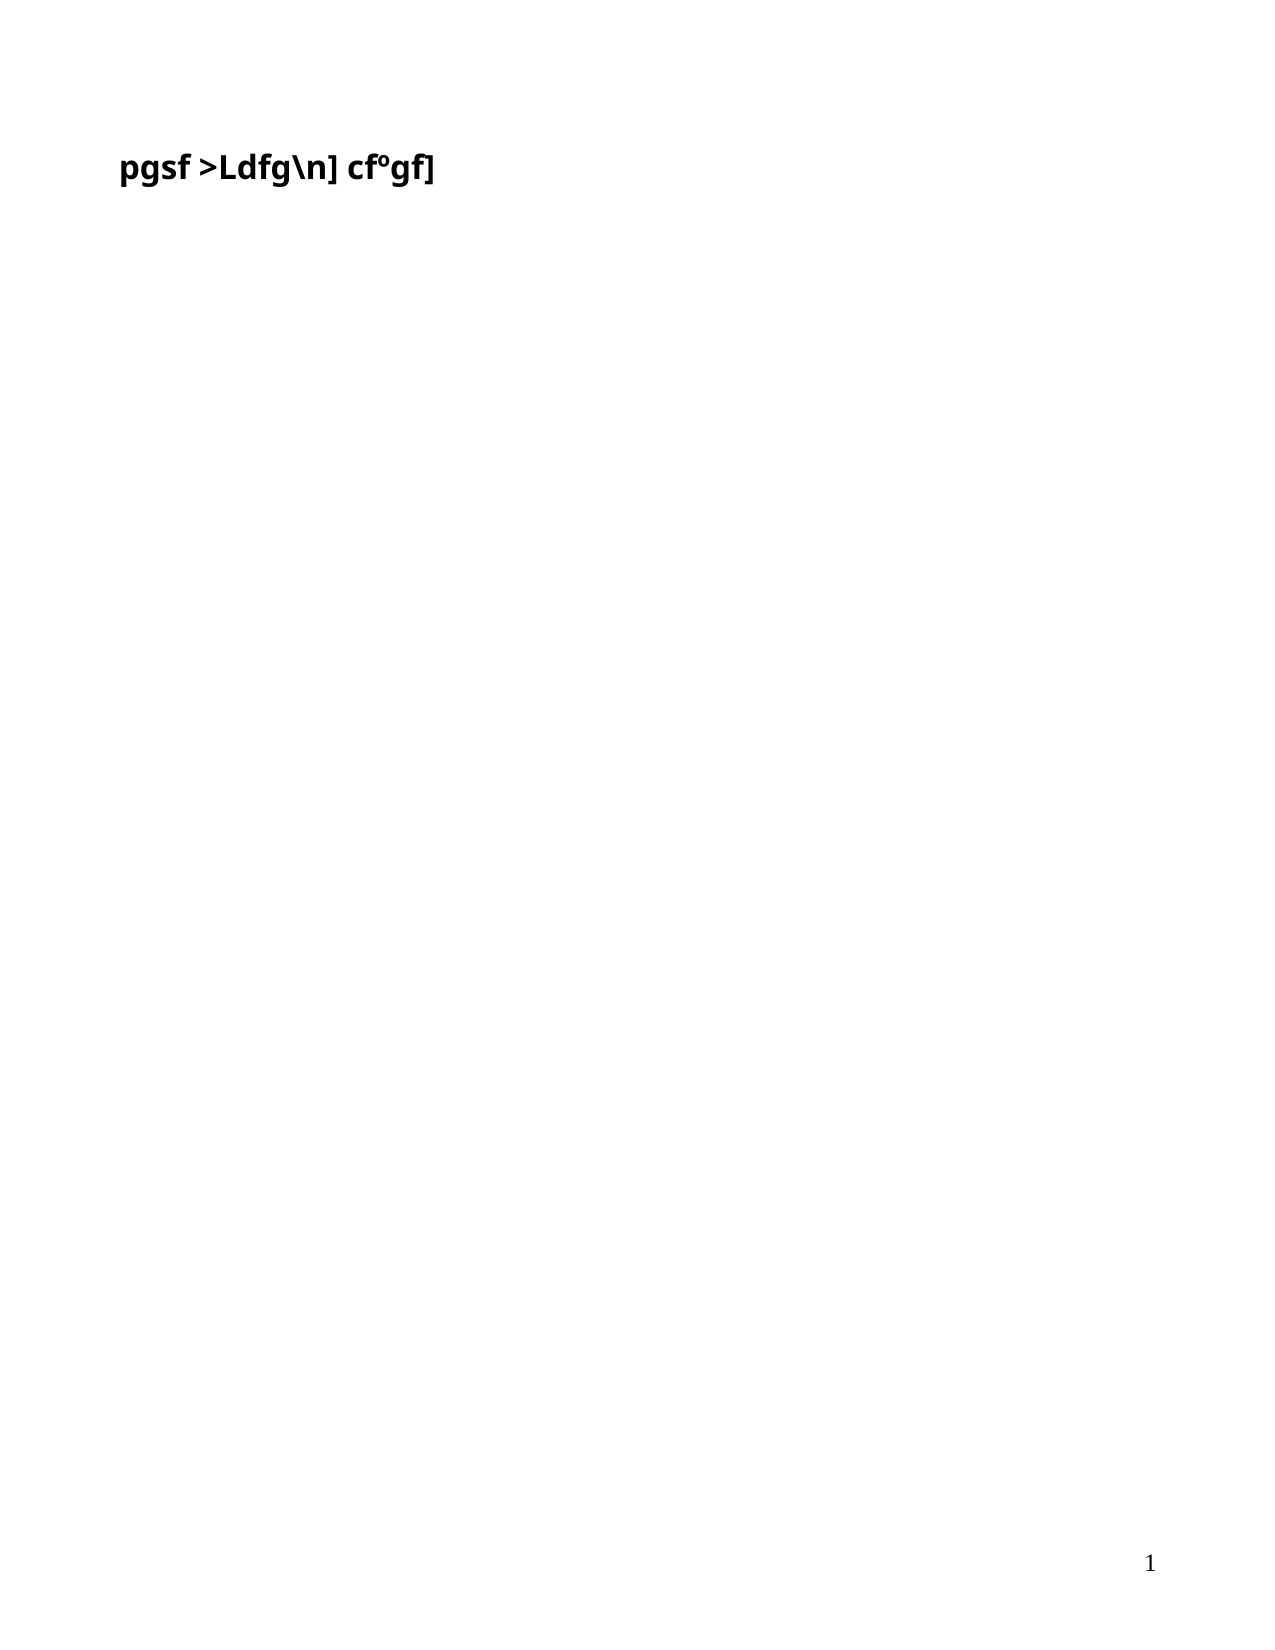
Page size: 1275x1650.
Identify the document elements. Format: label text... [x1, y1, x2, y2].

subtitle pgsf >Ldfg\n] cfºgf] [118, 143, 1156, 189]
